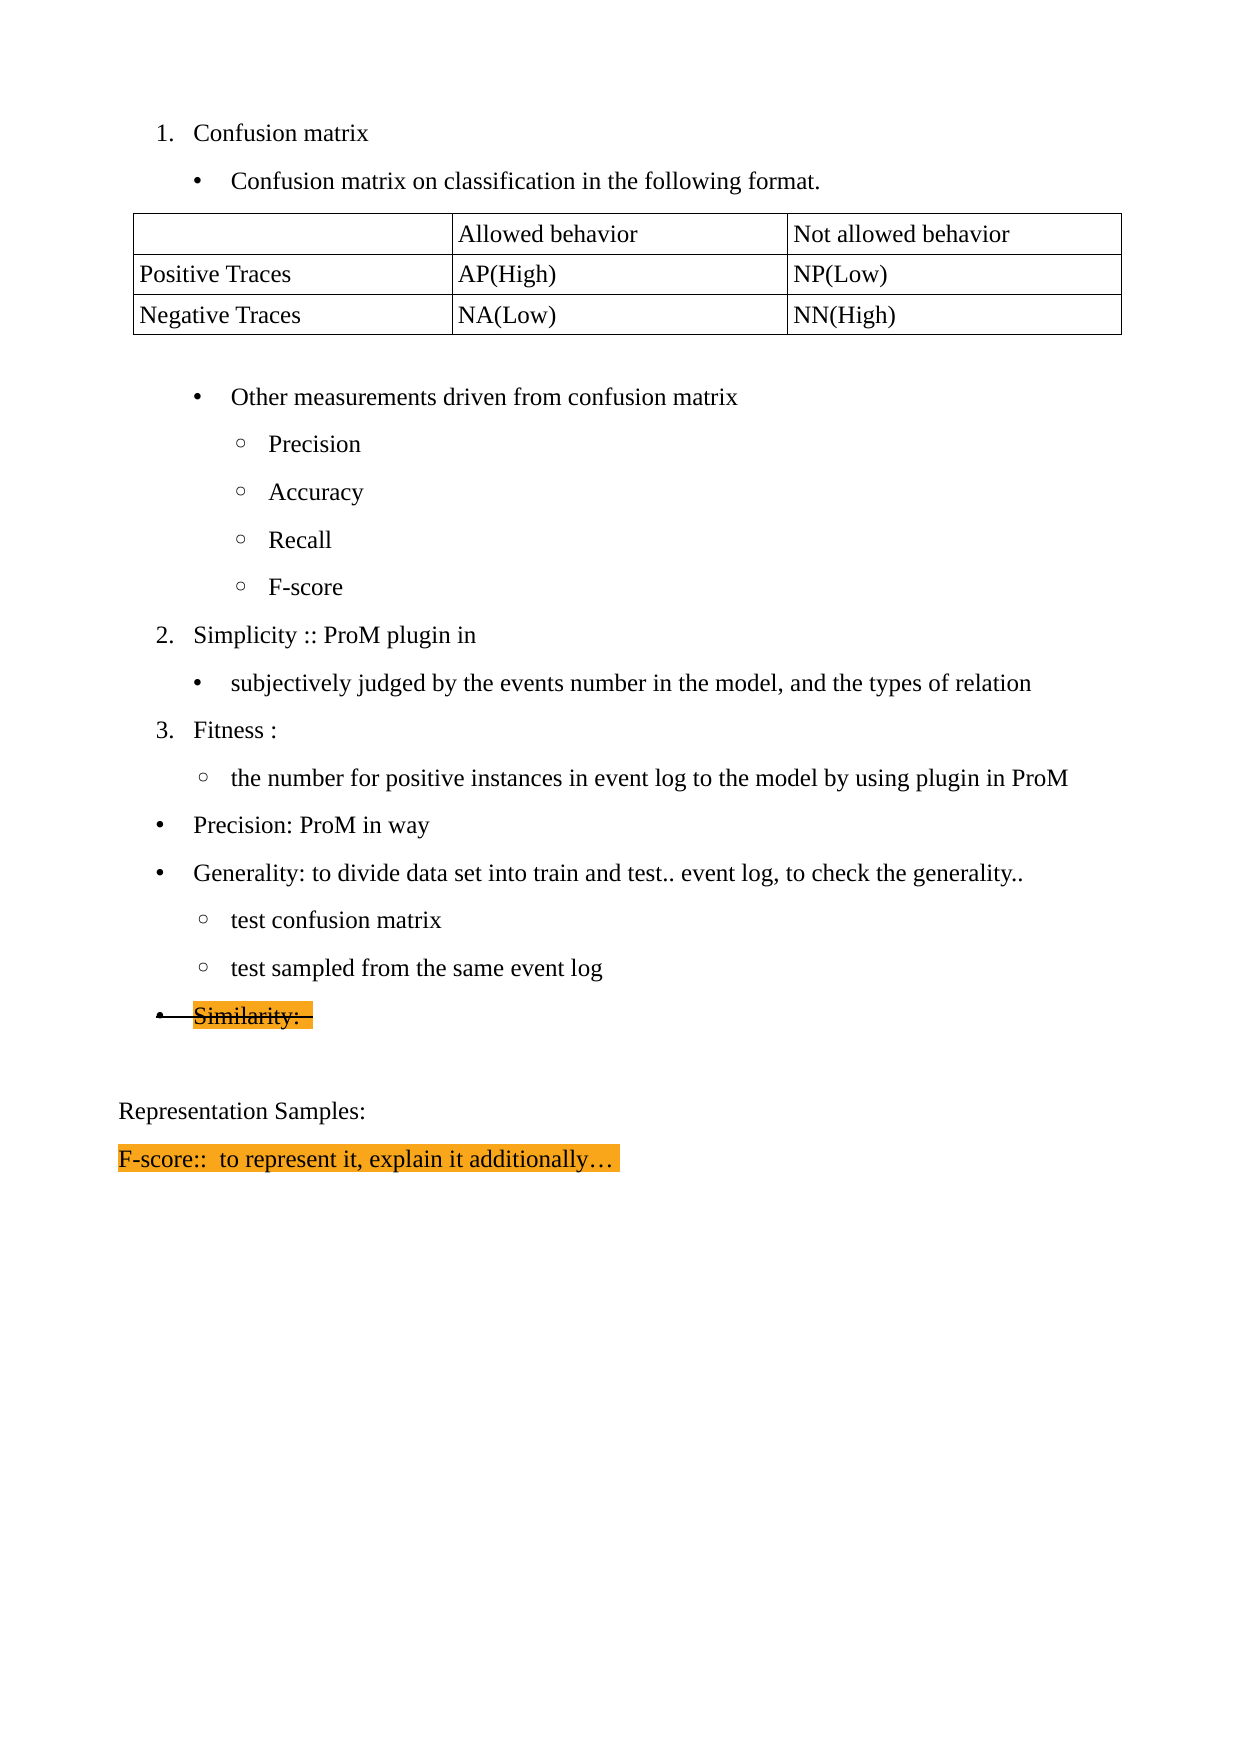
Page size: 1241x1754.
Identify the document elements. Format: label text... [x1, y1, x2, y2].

list Other measurements driven from confusion matrix [193, 382, 1122, 411]
table_cell AP(High) [453, 255, 787, 294]
table_cell NN(High) [788, 295, 1121, 334]
text F-score:: to represent it, explain it additionally… [118, 1144, 1122, 1172]
table_cell NA(Low) [453, 295, 787, 334]
list F-score [231, 572, 1122, 601]
list Accuracy [231, 477, 1122, 506]
list the number for positive instances in event log to the model by using plugin in ProM [193, 763, 1122, 792]
list Confusion matrix [156, 118, 1122, 147]
list Simplicity :: ProM plugin in [156, 620, 1122, 649]
table_header Allowed behavior [453, 214, 787, 254]
text Representation Samples: [118, 1096, 1122, 1125]
list Precision [231, 429, 1122, 458]
list Confusion matrix on classification in the following format. [193, 166, 1122, 194]
list subjectively judged by the events number in the model, and the types of relation [193, 668, 1122, 696]
list Fitness : [156, 715, 1122, 744]
table_header Not allowed behavior [788, 214, 1121, 254]
list Recall [231, 525, 1122, 553]
list Similarity: [156, 1001, 1122, 1029]
list Generality: to divide data set into train and test.. event log, to check the generality.. [156, 858, 1122, 887]
table_header [134, 214, 452, 254]
list test sampled from the same event log [193, 953, 1122, 982]
table_cell Positive Traces [134, 255, 452, 294]
table_cell NP(Low) [788, 255, 1121, 294]
list Precision: ProM in way [156, 810, 1122, 839]
list test confusion matrix [193, 906, 1122, 934]
table_cell Negative Traces [134, 295, 452, 334]
